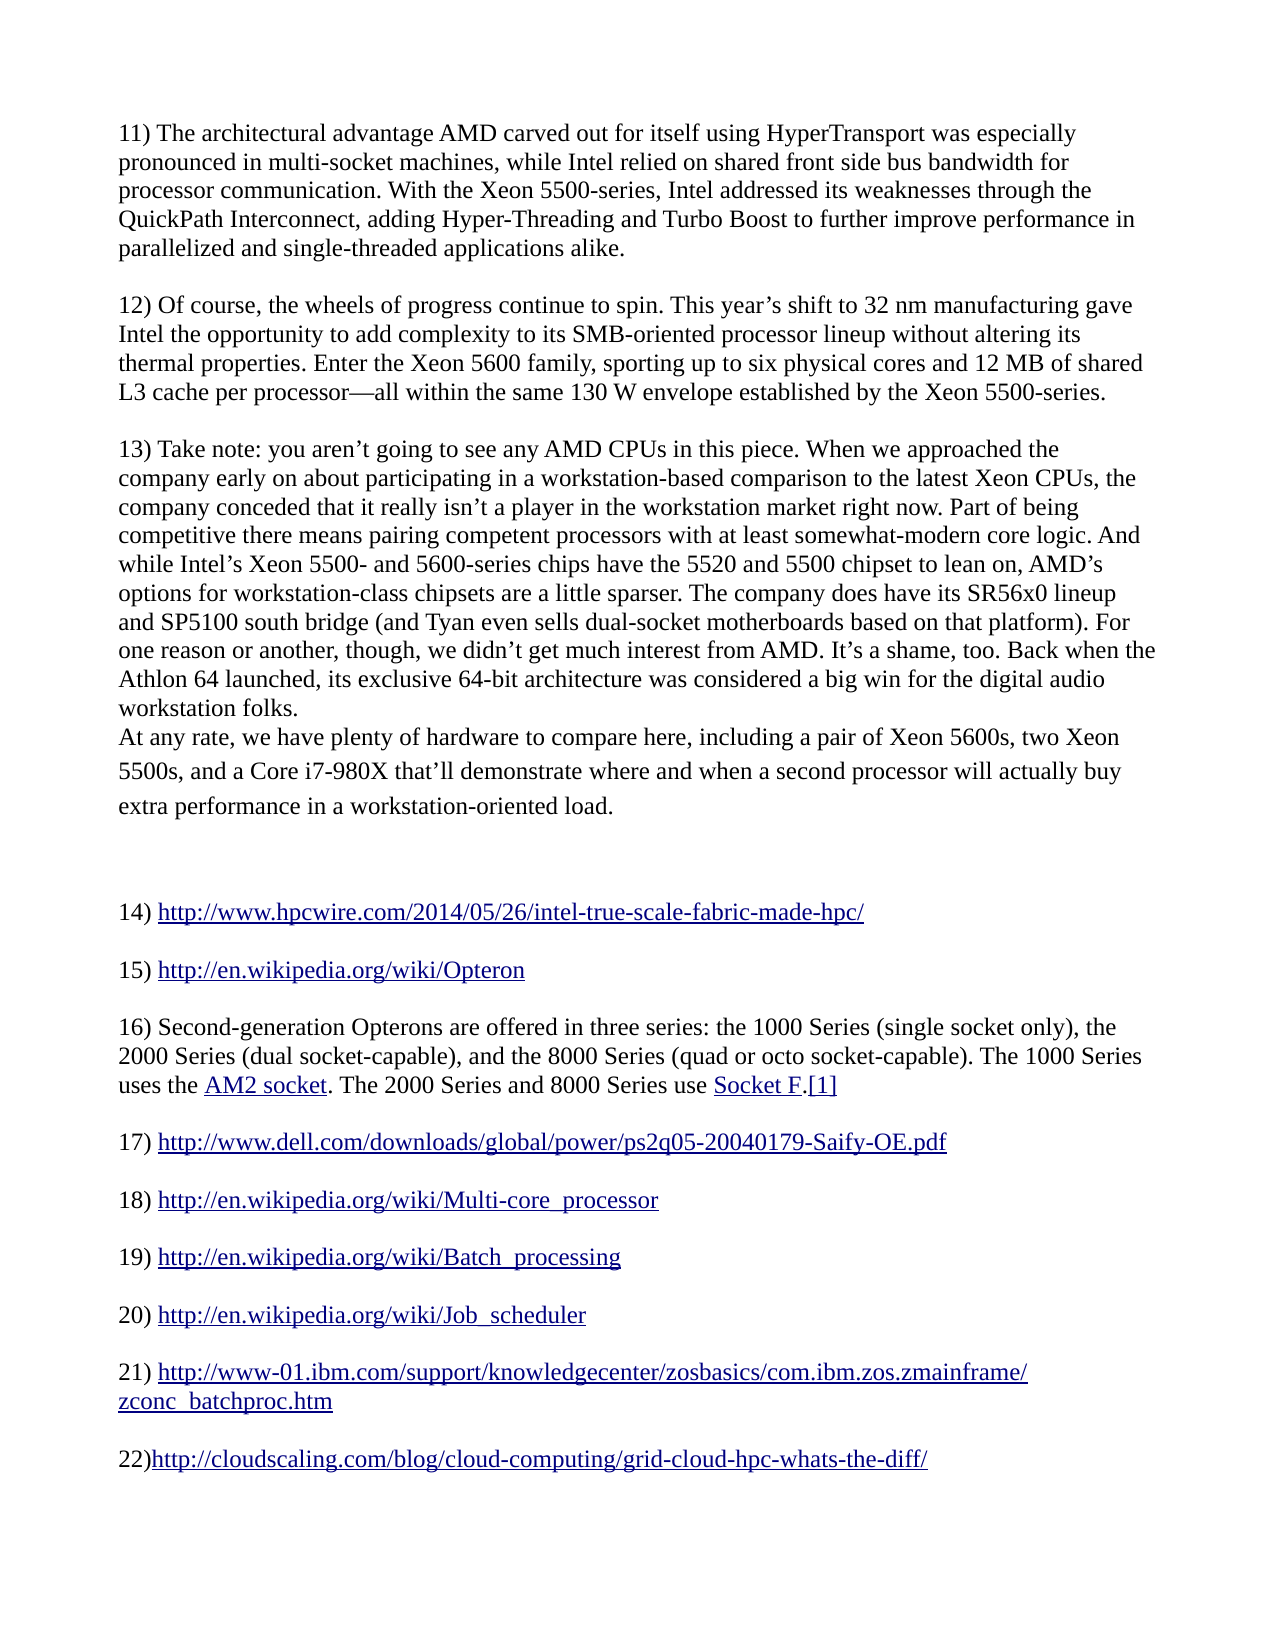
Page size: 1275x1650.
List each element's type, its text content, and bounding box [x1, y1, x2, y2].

text 13) Take note: you aren’t going to see any AMD CPUs in this piece. When we approached the company early on about participating in a workstation-based comparison to the latest Xeon CPUs, the company conceded that it really isn’t a player in the workstation market right now. Part of being competitive there means pairing competent processors with at least somewhat-modern core logic. And while Intel’s Xeon 5500- and 5600-series chips have the 5520 and 5500 chipset to lean on, AMD’s options for workstation-class chipsets are a little sparser. The company does have its SR56x0 lineup and SP5100 south bridge (and Tyan even sells dual-socket motherboards based on that platform). For one reason or another, though, we didn’t get much interest from AMD. It’s a shame, too. Back when the Athlon 64 launched, its exclusive 64-bit architecture was considered a big win for the digital audio workstation folks. [118, 434, 1157, 722]
text 15) http://en.wikipedia.org/wiki/Opteron [118, 955, 1157, 984]
text 22)http://cloudscaling.com/blog/cloud-computing/grid-cloud-hpc-whats-the-diff/ [118, 1444, 1157, 1472]
text 18) http://en.wikipedia.org/wiki/Multi-core_processor [118, 1185, 1157, 1214]
text 14) http://www.hpcwire.com/2014/05/26/intel-true-scale-fabric-made-hpc/ [118, 897, 1157, 926]
text 16) Second-generation Opterons are offered in three series: the 1000 Series (single socket only), the 2000 Series (dual socket-capable), and the 8000 Series (quad or octo socket-capable). The 1000 Series uses the AM2 socket. The 2000 Series and 8000 Series use Socket F.[1] [118, 1012, 1157, 1099]
text 17) http://www.dell.com/downloads/global/power/ps2q05-20040179-Saify-OE.pdf [118, 1127, 1157, 1156]
text 11) The architectural advantage AMD carved out for itself using HyperTransport was especially pronounced in multi-socket machines, while Intel relied on shared front side bus bandwidth for processor communication. With the Xeon 5500-series, Intel addressed its weaknesses through the QuickPath Interconnect, adding Hyper-Threading and Turbo Boost to further improve performance in parallelized and single-threaded applications alike. [118, 118, 1157, 262]
text 19) http://en.wikipedia.org/wiki/Batch_processing [118, 1242, 1157, 1271]
text 21) http://www-01.ibm.com/support/knowledgecenter/zosbasics/com.ibm.zos.zmainframe/zconc_batchproc.htm [118, 1357, 1157, 1415]
text 12) Of course, the wheels of progress continue to spin. This year’s shift to 32 nm manufacturing gave Intel the opportunity to add complexity to its SMB-oriented processor lineup without altering its thermal properties. Enter the Xeon 5600 family, sporting up to six physical cores and 12 MB of shared L3 cache per processor—all within the same 130 W envelope established by the Xeon 5500-series. [118, 291, 1157, 406]
text 20) http://en.wikipedia.org/wiki/Job_scheduler [118, 1300, 1157, 1329]
text At any rate, we have plenty of hardware to compare here, including a pair of Xeon 5600s, two Xeon 5500s, and a Core i7-980X that’ll demonstrate where and when a second processor will actually buy extra performance in a workstation-oriented load. [118, 722, 1157, 819]
